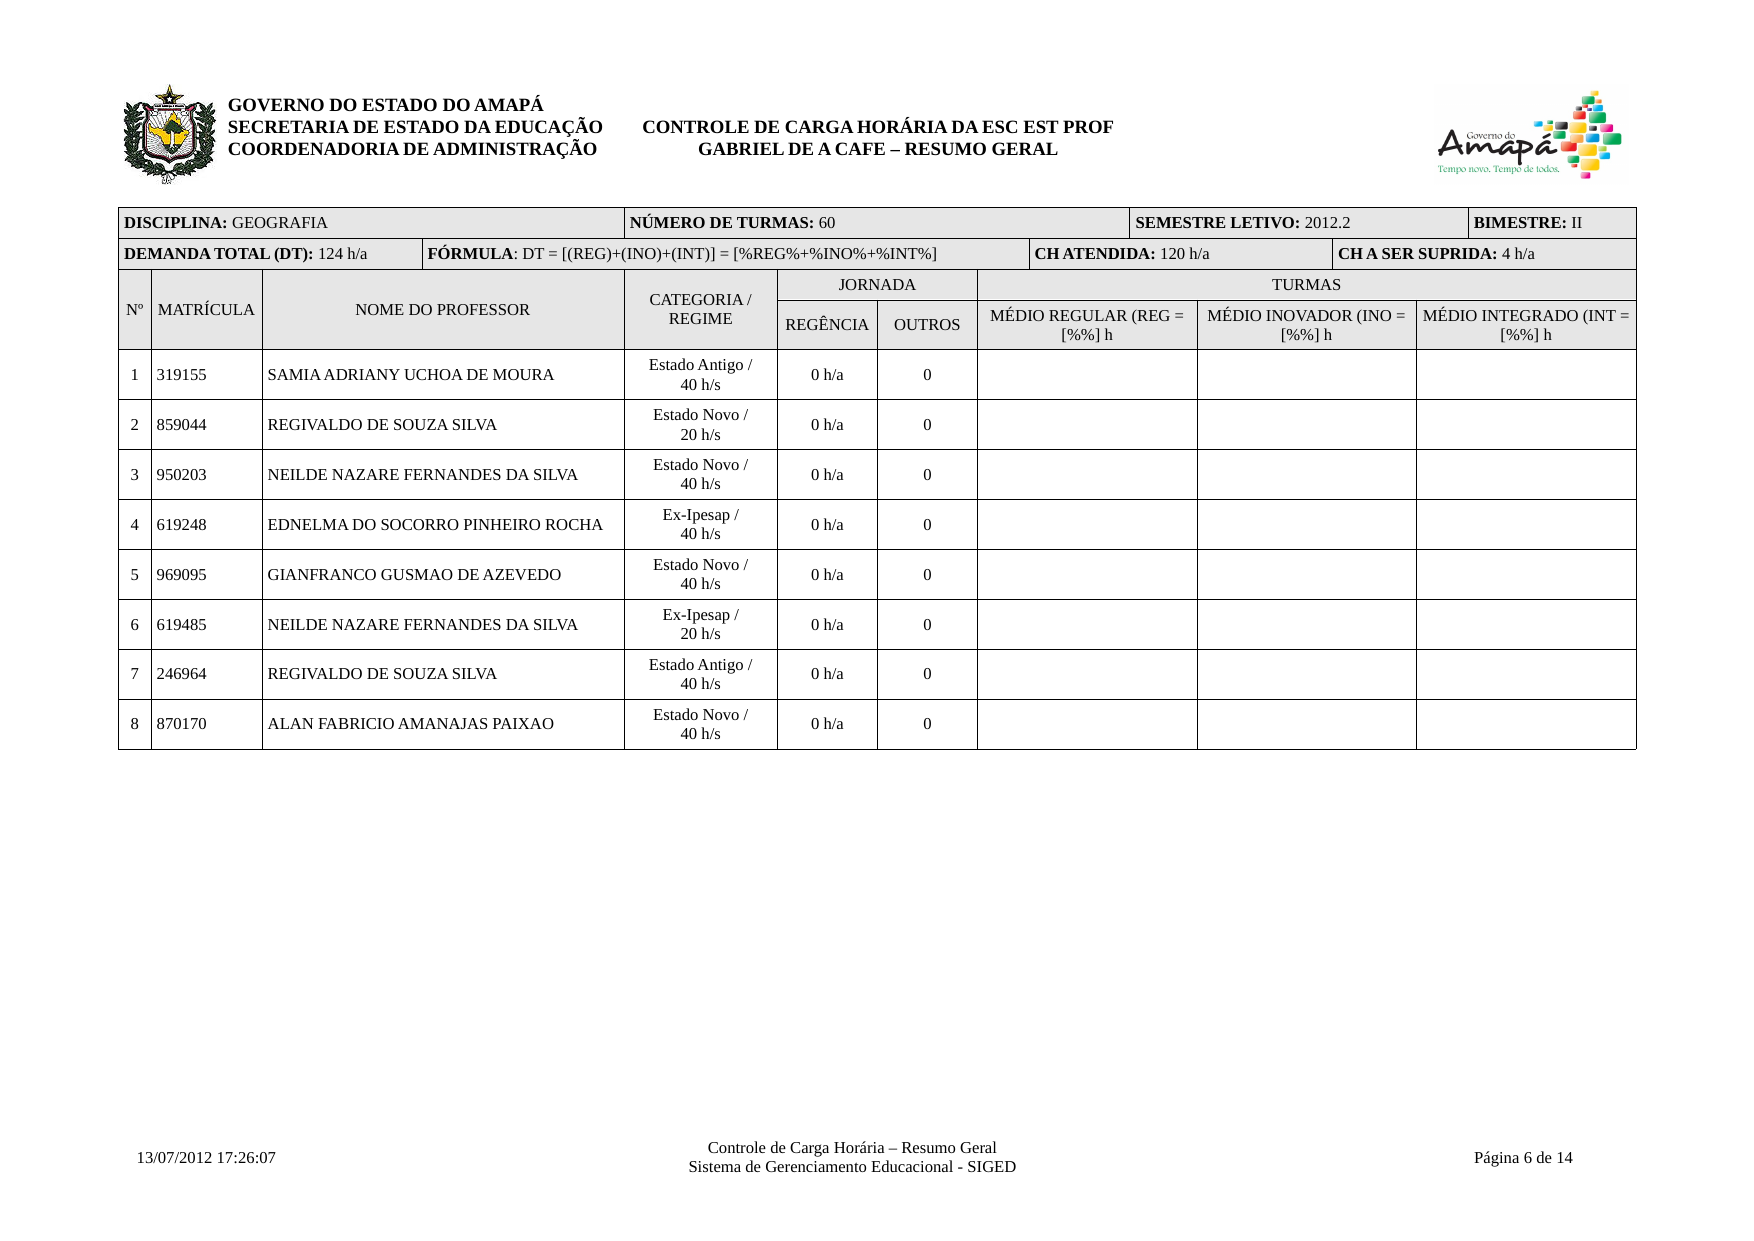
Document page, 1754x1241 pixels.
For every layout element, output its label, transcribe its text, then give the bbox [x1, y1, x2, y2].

table_cell [1417, 500, 1636, 549]
table_cell 3 [119, 450, 151, 499]
table_cell JORNADA [778, 270, 977, 299]
table_cell Estado Antigo / 40 h/s [625, 350, 777, 399]
table_cell 0 [878, 700, 977, 748]
table_header BIMESTRE: II [1469, 208, 1636, 238]
table_cell [978, 650, 1197, 699]
table_cell 0 [878, 400, 977, 449]
table_cell NEILDE NAZARE FERNANDES DA SILVA [263, 600, 624, 649]
table_cell EDNELMA DO SOCORRO PINHEIRO ROCHA [263, 500, 624, 549]
table_cell Ex-Ipesap / 40 h/s [625, 500, 777, 549]
table_cell 950203 [152, 450, 262, 499]
table_cell [1198, 700, 1416, 748]
table_cell 0 [878, 650, 977, 699]
table_cell [978, 350, 1197, 399]
table_cell [1417, 700, 1636, 748]
picture [123, 84, 218, 185]
table_cell ALAN FABRICIO AMANAJAS PAIXAO [263, 700, 624, 748]
table_cell Ex-Ipesap / 20 h/s [625, 600, 777, 649]
table_cell 1 [119, 350, 151, 399]
table_cell [978, 600, 1197, 649]
table_cell [1198, 650, 1416, 699]
table_cell [1198, 350, 1416, 399]
table_cell Estado Novo / 40 h/s [625, 450, 777, 499]
table_cell GIANFRANCO GUSMAO DE AZEVEDO [263, 550, 624, 599]
table_cell Estado Novo / 40 h/s [625, 550, 777, 599]
table_cell 870170 [152, 700, 262, 748]
table_cell 0 h/a [778, 550, 877, 599]
table_cell CATEGORIA / REGIME [625, 270, 777, 349]
table_header SEMESTRE LETIVO: 2012.2 [1130, 208, 1468, 238]
table_cell 0 h/a [778, 450, 877, 499]
table_cell 0 [878, 600, 977, 649]
table_cell [1417, 400, 1636, 449]
table_cell REGÊNCIA [778, 301, 877, 349]
table_cell Nº [119, 270, 151, 349]
table_cell OUTROS [878, 301, 977, 349]
picture [1433, 84, 1629, 185]
table_cell 7 [119, 650, 151, 699]
table_cell Estado Antigo / 40 h/s [625, 650, 777, 699]
table_cell Estado Novo / 40 h/s [625, 700, 777, 748]
table_cell 0 h/a [778, 500, 877, 549]
table_cell 0 h/a [778, 600, 877, 649]
table_cell DEMANDA TOTAL (DT): 124 h/a [119, 239, 422, 269]
table_cell 0 [878, 350, 977, 399]
table_cell [978, 700, 1197, 748]
table_cell 0 h/a [778, 650, 877, 699]
table_cell 2 [119, 400, 151, 449]
table_cell [1198, 450, 1416, 499]
table_cell NOME DO PROFESSOR [263, 270, 624, 349]
table_cell [1198, 600, 1416, 649]
table_cell 0 h/a [778, 700, 877, 748]
table_cell 0 h/a [778, 350, 877, 399]
table_cell CH A SER SUPRIDA: 4 h/a [1333, 239, 1636, 269]
table_cell [978, 400, 1197, 449]
table_cell 619485 [152, 600, 262, 649]
table_cell 319155 [152, 350, 262, 399]
table_cell 0 [878, 550, 977, 599]
table_cell 0 [878, 450, 977, 499]
table_cell [978, 550, 1197, 599]
table_cell [1198, 500, 1416, 549]
table_cell REGIVALDO DE SOUZA SILVA [263, 400, 624, 449]
table_cell FÓRMULA: DT = [(REG)+(INO)+(INT)] = [%REG%+%INO%+%INT%] [423, 239, 1029, 269]
table_cell [1198, 550, 1416, 599]
table_cell 246964 [152, 650, 262, 699]
table_cell MATRÍCULA [152, 270, 262, 349]
table_header DISCIPLINA: GEOGRAFIA [119, 208, 624, 238]
table_cell 0 h/a [778, 400, 877, 449]
table_cell TURMAS [978, 270, 1636, 299]
table_cell MÉDIO INOVADOR (INO = [%%] h [1198, 301, 1416, 349]
table_cell 4 [119, 500, 151, 549]
table_cell [978, 500, 1197, 549]
table_cell 5 [119, 550, 151, 599]
table_cell [1198, 400, 1416, 449]
table_cell 6 [119, 600, 151, 649]
table_cell [1417, 550, 1636, 599]
table_cell REGIVALDO DE SOUZA SILVA [263, 650, 624, 699]
table_cell 619248 [152, 500, 262, 549]
table_cell MÉDIO INTEGRADO (INT = [%%] h [1417, 301, 1636, 349]
table_cell [1417, 600, 1636, 649]
table_cell [1417, 350, 1636, 399]
table_cell SAMIA ADRIANY UCHOA DE MOURA [263, 350, 624, 399]
table_header NÚMERO DE TURMAS: 60 [625, 208, 1129, 238]
table_cell [1417, 650, 1636, 699]
table_cell 0 [878, 500, 977, 549]
table_cell NEILDE NAZARE FERNANDES DA SILVA [263, 450, 624, 499]
table_cell 859044 [152, 400, 262, 449]
table_cell 8 [119, 700, 151, 748]
table_cell Estado Novo / 20 h/s [625, 400, 777, 449]
table_cell 969095 [152, 550, 262, 599]
table_cell [1417, 450, 1636, 499]
table_cell [978, 450, 1197, 499]
table_cell CH ATENDIDA: 120 h/a [1030, 239, 1332, 269]
table_cell MÉDIO REGULAR (REG = [%%] h [978, 301, 1197, 349]
